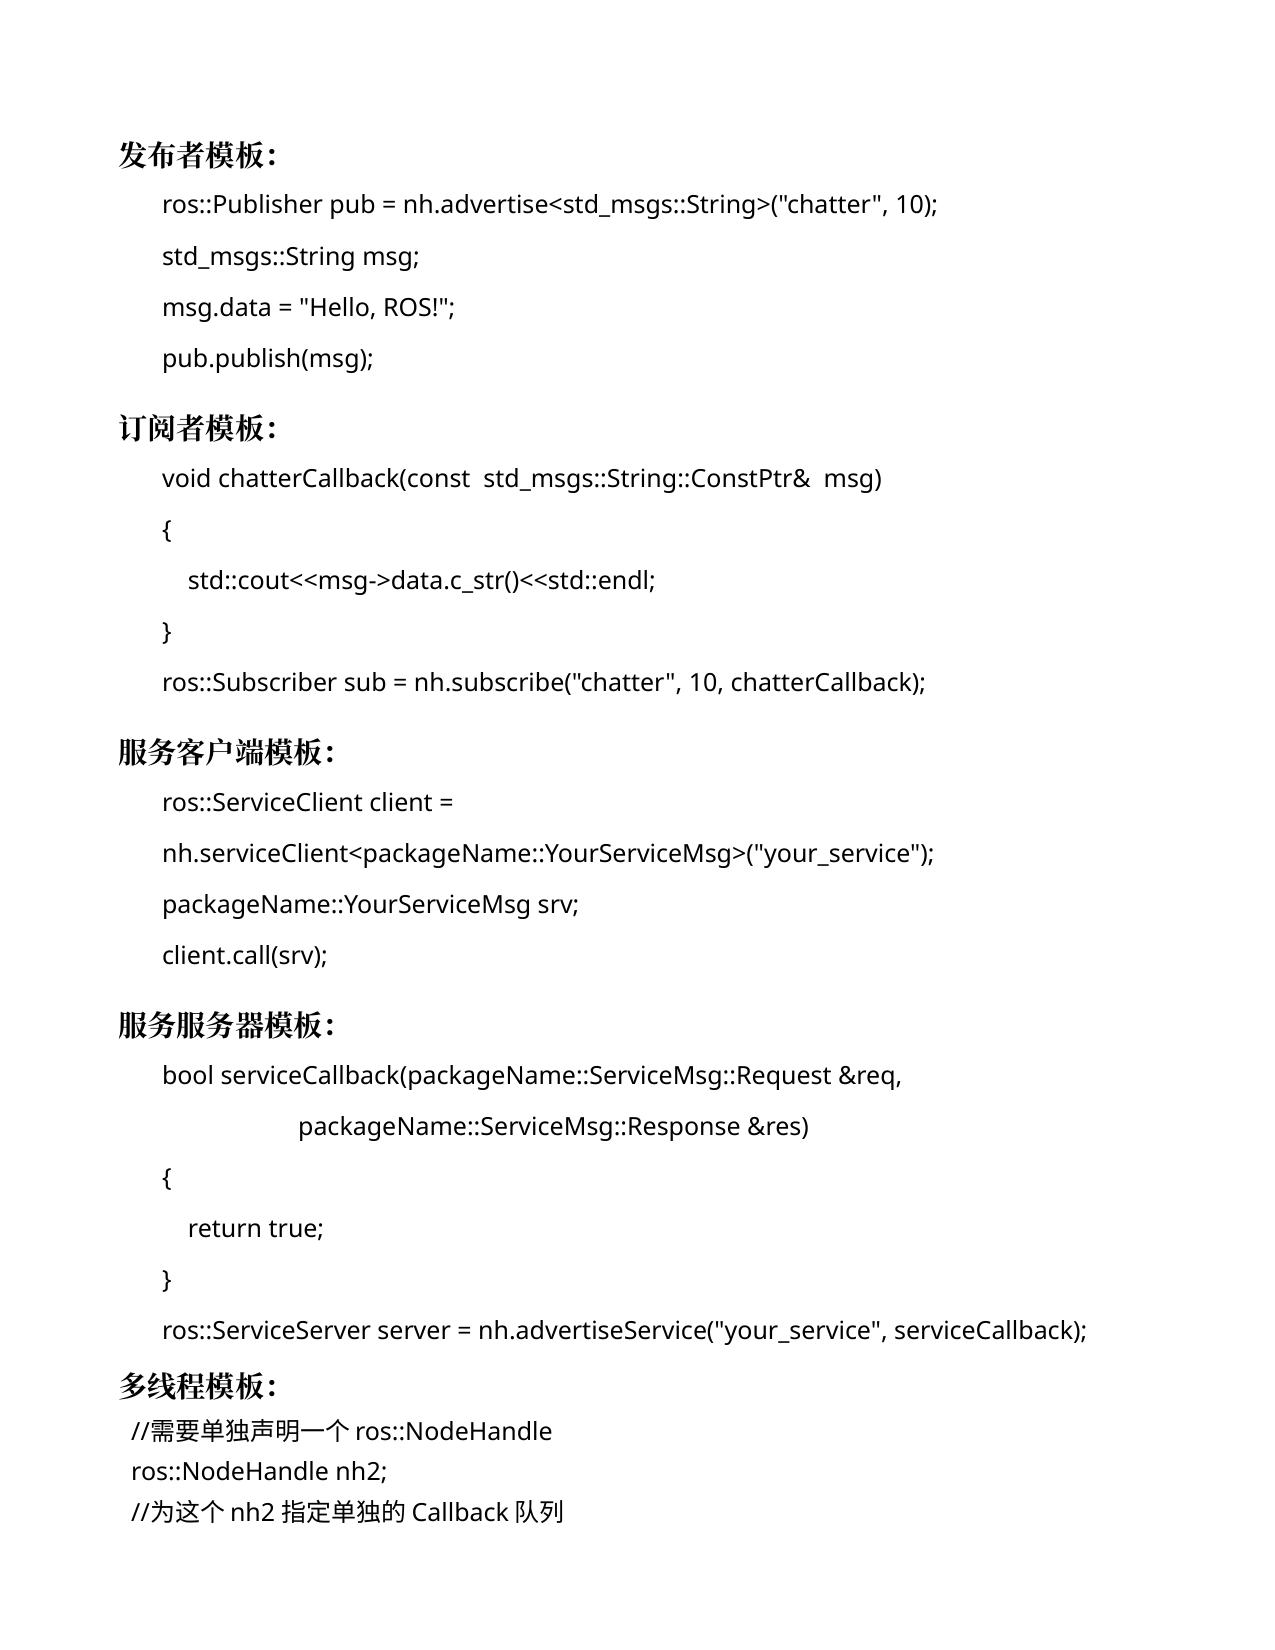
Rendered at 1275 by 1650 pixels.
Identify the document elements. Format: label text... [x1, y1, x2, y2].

text client.call(srv); [162, 937, 1157, 972]
text pub.publish(msg); [162, 340, 1157, 374]
text bool serviceCallback(packageName::ServiceMsg::Request &req, [162, 1057, 1157, 1092]
text ros::ServiceServer server = nh.advertiseService("your_service", serviceCallback); [162, 1313, 1157, 1347]
text { [162, 511, 1157, 545]
text ros::Subscriber sub = nh.subscribe("chatter", 10, chatterCallback); [162, 664, 1157, 698]
text return true; [162, 1211, 1157, 1245]
subtitle 订阅者模板： [118, 406, 1157, 448]
text std_msgs::String msg; [162, 238, 1157, 272]
subtitle 服务服务器模板： [118, 1003, 1157, 1045]
subtitle 发布者模板： [118, 133, 1157, 174]
subtitle 服务客户端模板： [118, 730, 1157, 772]
text //需要单独声明一个ros::NodeHandle [118, 1412, 1157, 1448]
text } [162, 1262, 1157, 1296]
text std::cout<<msg->data.c_str()<<std::endl; [162, 562, 1157, 596]
text { [162, 1159, 1157, 1194]
text ros::NodeHandle nh2; [118, 1453, 1157, 1488]
text ros::ServiceClient client = nh.serviceClient<packageName::YourServiceMsg>("your_service"); [162, 784, 1157, 869]
text msg.data = "Hello, ROS!"; [162, 289, 1157, 323]
text } [162, 613, 1157, 647]
text ros::Publisher pub = nh.advertise<std_msgs::String>("chatter", 10); [162, 187, 1157, 221]
text packageName::ServiceMsg::Response &res) [162, 1108, 1157, 1143]
text void chatterCallback(const std_msgs::String::ConstPtr& msg) [162, 460, 1157, 494]
text packageName::YourServiceMsg srv; [162, 886, 1157, 921]
text 多线程模板： [118, 1364, 1157, 1406]
text //为这个nh2 指定单独的Callback队列 [118, 1493, 1157, 1529]
